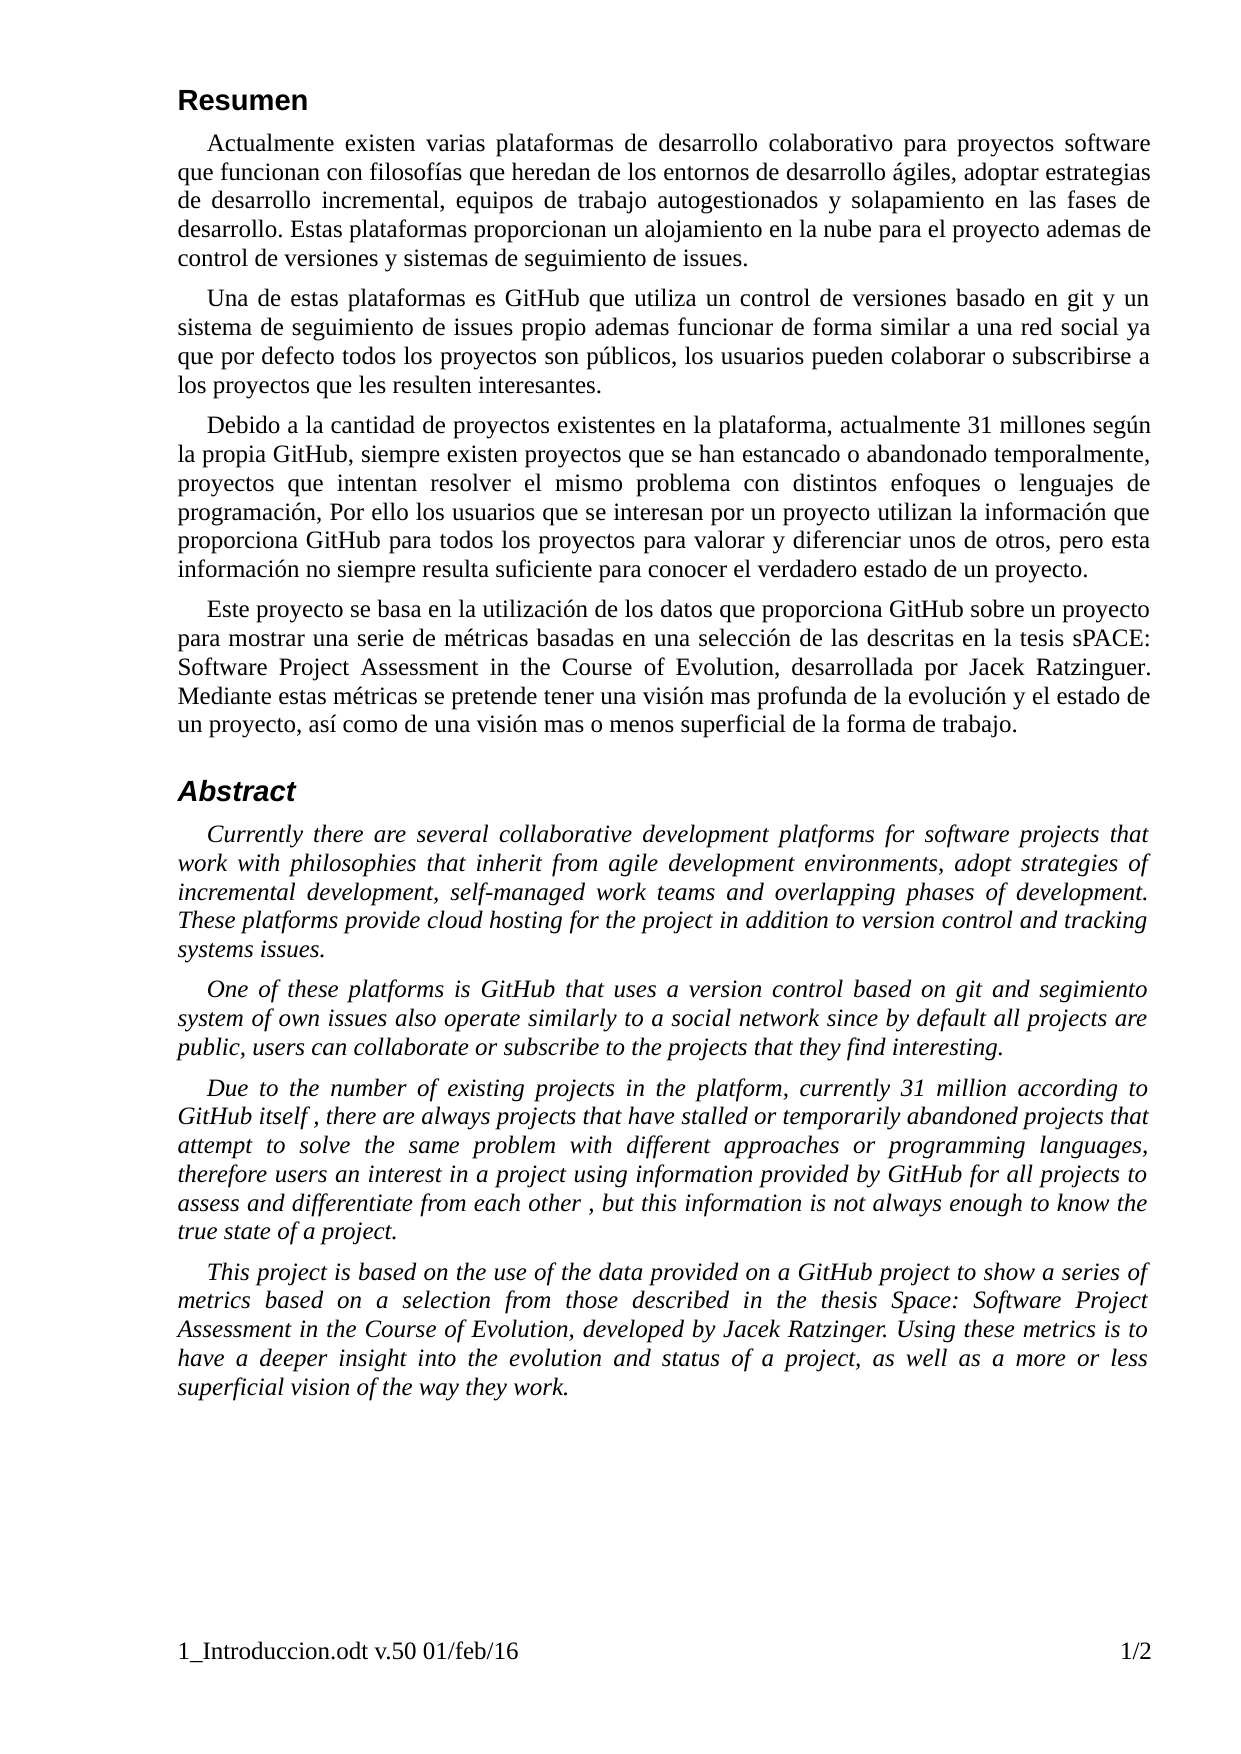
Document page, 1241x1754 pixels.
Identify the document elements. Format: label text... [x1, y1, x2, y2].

text Due to the number of existing projects in the platform, currently 31 million according to GitHub itself , there are always projects that have stalled or temporarily abandoned projects that attempt to solve the same problem with different approaches or programming languages, therefore users an interest in a project using information provided by GitHub for all projects to assess and differentiate from each other , but this information is not always enough to know the true state of a project. [177, 1073, 1152, 1245]
text Currently there are several collaborative development platforms for software projects that work with philosophies that inherit from agile development environments, adopt strategies of incremental development, self-managed work teams and overlapping phases of development. These platforms provide cloud hosting for the project in addition to version control and tracking systems issues. [177, 819, 1152, 963]
text Abstract [177, 774, 1152, 807]
text Resumen [177, 83, 1152, 116]
text Este proyecto se basa en la utilización de los datos que proporciona GitHub sobre un proyecto para mostrar una serie de métricas basadas en una selección de las descritas en la tesis sPACE: Software Project Assessment in the Course of Evolution, desarrollada por Jacek Ratzinguer. Mediante estas métricas se pretende tener una visión mas profunda de la evolución y el estado de un proyecto, así como de una visión mas o menos superficial de la forma de trabajo. [177, 594, 1152, 738]
text One of these platforms is GitHub that uses a version control based on git and segimiento system of own issues also operate similarly to a social network since by default all projects are public, users can collaborate or subscribe to the projects that they find interesting. [177, 974, 1152, 1061]
text Una de estas plataformas es GitHub que utiliza un control de versiones basado en git y un sistema de seguimiento de issues propio ademas funcionar de forma similar a una red social ya que por defecto todos los proyectos son públicos, los usuarios pueden colaborar o subscribirse a los proyectos que les resulten interesantes. [177, 283, 1152, 398]
text This project is based on the use of the data provided on a GitHub project to show a series of metrics based on a selection from those described in the thesis Space: Software Project Assessment in the Course of Evolution, developed by Jacek Ratzinger. Using these metrics is to have a deeper insight into the evolution and status of a project, as well as a more or less superficial vision of the way they work. [177, 1257, 1152, 1401]
text Actualmente existen varias plataformas de desarrollo colaborativo para proyectos software que funcionan con filosofías que heredan de los entornos de desarrollo ágiles, adoptar estrategias de desarrollo incremental, equipos de trabajo autogestionados y solapamiento en las fases de desarrollo. Estas plataformas proporcionan un alojamiento en la nube para el proyecto ademas de control de versiones y sistemas de seguimiento de issues. [177, 128, 1152, 272]
text Debido a la cantidad de proyectos existentes en la plataforma, actualmente 31 millones según la propia GitHub, siempre existen proyectos que se han estancado o abandonado temporalmente, proyectos que intentan resolver el mismo problema con distintos enfoques o lenguajes de programación, Por ello los usuarios que se interesan por un proyecto utilizan la información que proporciona GitHub para todos los proyectos para valorar y diferenciar unos de otros, pero esta información no siempre resulta suficiente para conocer el verdadero estado de un proyecto. [177, 410, 1152, 583]
